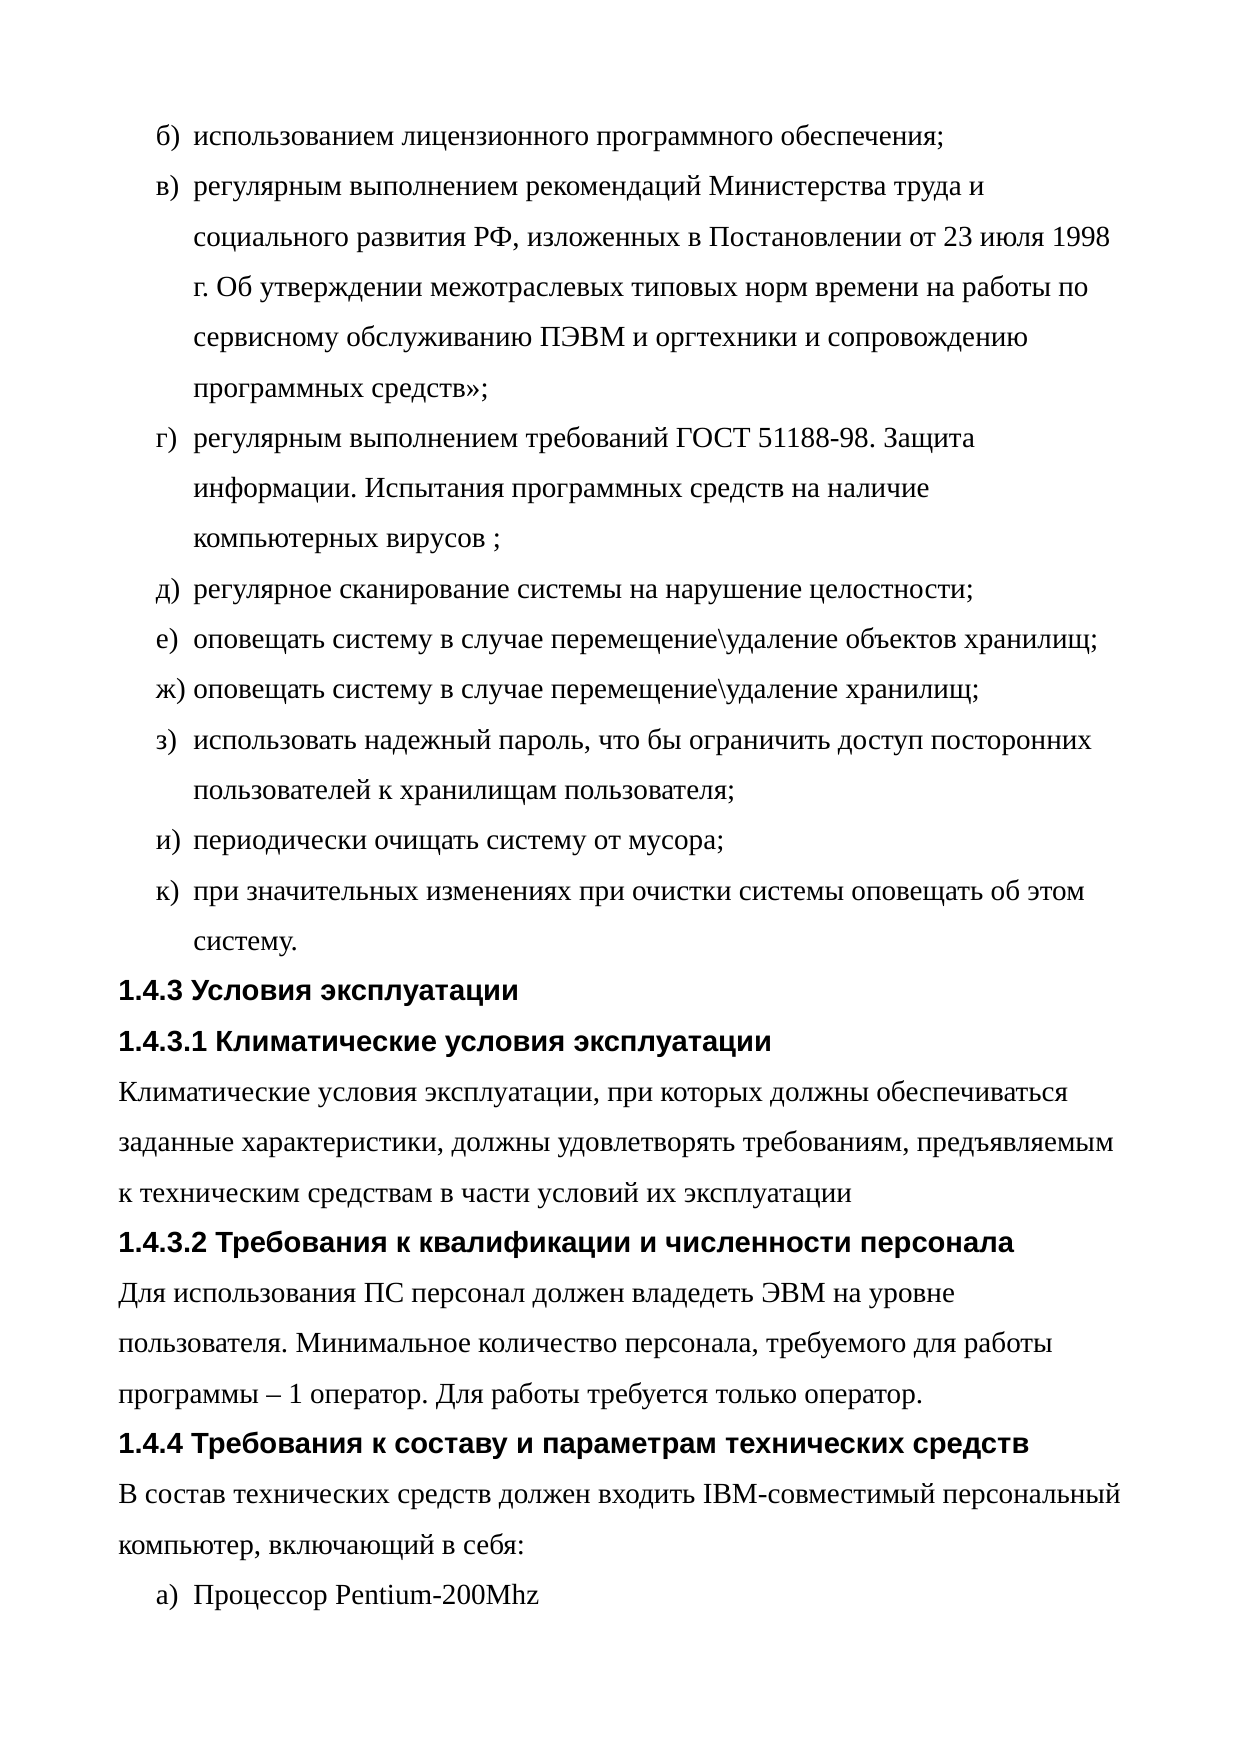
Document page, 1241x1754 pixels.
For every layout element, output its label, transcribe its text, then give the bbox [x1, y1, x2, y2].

list использованием лицензионного программного обеспечения; [156, 118, 1122, 152]
subtitle 1.4.4 Требования к составу и параметрам технических средств [118, 1426, 1122, 1460]
list оповещать систему в случае перемещение\удаление объектов хранилищ; [156, 621, 1122, 655]
list регулярное сканирование системы на нарушение целостности; [156, 571, 1122, 604]
subtitle 1.4.3.2 Требования к квалификации и численности персонала [118, 1225, 1122, 1258]
list регулярным выполнением рекомендаций Министерства труда и социального развития РФ, изложенных в Постановлении от 23 июля 1998 г. Об утверждении межотраслевых типовых норм времени на работы по сервисному обслуживанию ПЭВМ и оргтехники и сопровождению программных средств»; [156, 168, 1122, 403]
subtitle 1.4.3 Условия эксплуатации [118, 973, 1122, 1007]
subtitle 1.4.3.1 Климатические условия эксплуатации [118, 1024, 1122, 1057]
text Для использования ПС персонал должен владедеть ЭВМ на уровне пользователя. Минимальное количество персонала, требуемого для работы программы – 1 оператор. Для работы требуется только оператор. [118, 1275, 1122, 1409]
text Климатические условия эксплуатации, при которых должны обеспечиваться заданные характеристики, должны удовлетворять требованиям, предъявляемым к техническим средствам в части условий их эксплуатации [118, 1074, 1122, 1208]
list регулярным выполнением требований ГОСТ 51188-98. Защита информации. Испытания программных средств на наличие компьютерных вирусов ; [156, 420, 1122, 554]
list оповещать систему в случае перемещение\удаление хранилищ; [156, 672, 1122, 705]
list при значительных изменениях при очистки системы оповещать об этом систему. [156, 873, 1122, 957]
text В состав технических средств должен входить IВМ-совместимый персональный компьютер, включающий в себя: [118, 1477, 1122, 1560]
list Процессор Pentium-200Mhz [156, 1577, 1122, 1611]
list использовать надежный пароль, что бы ограничить доступ посторонних пользователей к хранилищам пользователя; [156, 722, 1122, 806]
list периодически очищать систему от мусора; [156, 822, 1122, 856]
